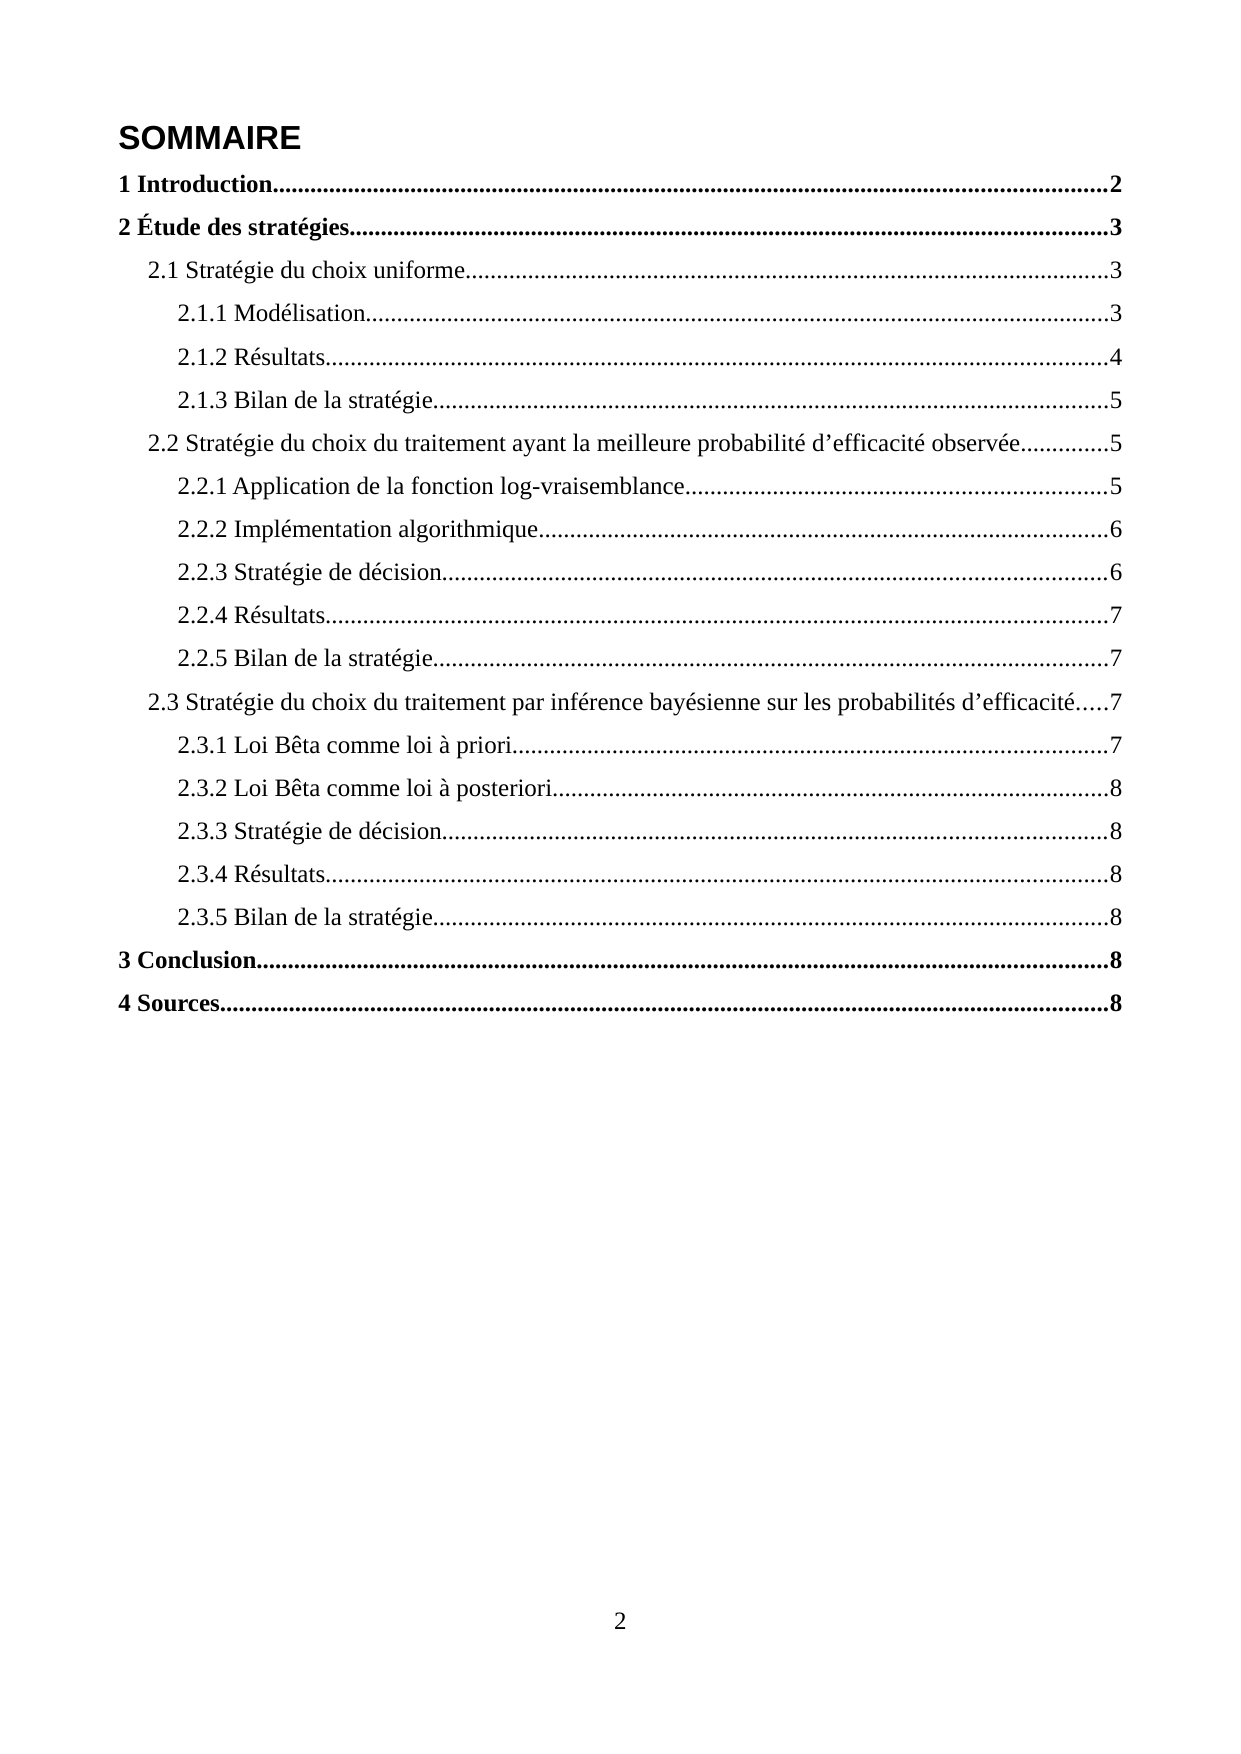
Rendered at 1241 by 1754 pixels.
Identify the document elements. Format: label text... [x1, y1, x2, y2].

text 2.3 Stratégie du choix du traitement par inférence bayésienne sur les probabilités d’efficacité 7 [148, 687, 1122, 715]
text 2.3.3 Stratégie de décision 8 [177, 816, 1122, 845]
text 2.2.1 Application de la fonction log-vraisemblance 5 [177, 471, 1122, 500]
text 2 Étude des stratégies 3 [118, 212, 1122, 241]
text 2.2.2 Implémentation algorithmique 6 [177, 514, 1122, 543]
text 2.2.4 Résultats 7 [177, 600, 1122, 629]
text 2.1.3 Bilan de la stratégie 5 [177, 385, 1122, 413]
text 2.2.3 Stratégie de décision 6 [177, 557, 1122, 586]
text 2.3.5 Bilan de la stratégie 8 [177, 902, 1122, 931]
text 2.1.1 Modélisation 3 [177, 298, 1122, 327]
subtitle SOMMAIRE [118, 118, 1122, 157]
text 2.2.5 Bilan de la stratégie 7 [177, 643, 1122, 672]
text 3 Conclusion 8 [118, 945, 1122, 974]
text 2.2 Stratégie du choix du traitement ayant la meilleure probabilité d’efficacité observée 5 [148, 428, 1122, 457]
text 4 Sources 8 [118, 988, 1122, 1017]
text 2.3.1 Loi Bêta comme loi à priori 7 [177, 730, 1122, 758]
text 2.3.4 Résultats 8 [177, 859, 1122, 888]
text 2.3.2 Loi Bêta comme loi à posteriori 8 [177, 773, 1122, 802]
text 2.1 Stratégie du choix uniforme 3 [148, 255, 1122, 284]
text 1 Introduction 2 [118, 169, 1122, 198]
text 2.1.2 Résultats 4 [177, 342, 1122, 370]
